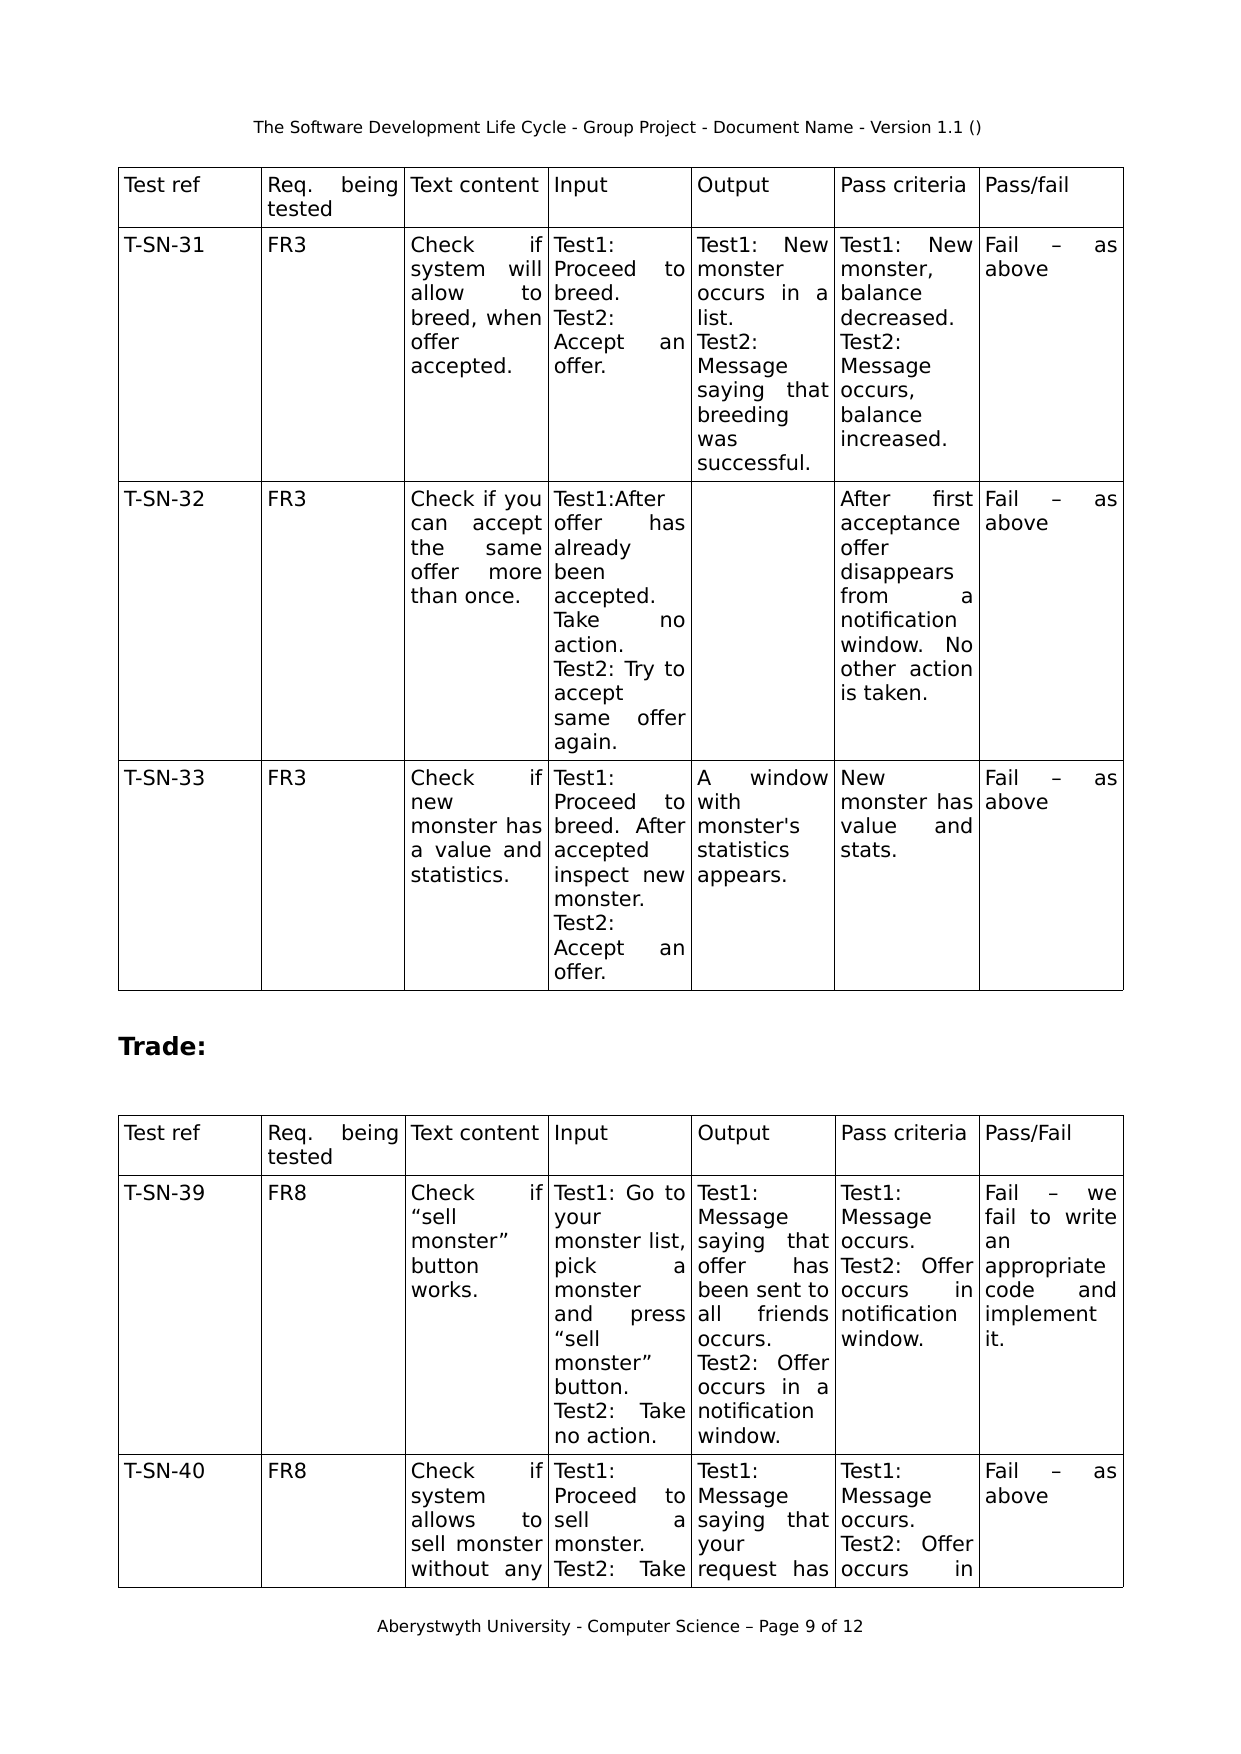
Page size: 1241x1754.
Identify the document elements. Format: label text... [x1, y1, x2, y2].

table_cell Test1: Message occurs. Test2: Offer occurs in notification window. [836, 1176, 979, 1454]
table_cell Test1: Message saying that your request has [692, 1455, 835, 1587]
table_header Output [692, 168, 834, 227]
table_cell T-SN-40 [119, 1455, 261, 1587]
table_header Req. being tested [262, 168, 404, 227]
table_cell T-SN-31 [119, 228, 261, 481]
table_cell Fail – as above [980, 228, 1123, 481]
table_cell A window with monster's statistics appears. [692, 761, 834, 990]
table_cell Test1: Go to your monster list, pick a monster and press “sell monster” button. Test2: Take no action. [549, 1176, 691, 1454]
table_cell Test1: New monster, balance decreased. Test2: Message occurs, balance increased. [835, 228, 979, 481]
table_cell FR8 [262, 1176, 405, 1454]
table_cell Fail – as above [980, 1455, 1123, 1587]
table_header Text content [405, 168, 548, 227]
table_cell Check if “sell monster” button works. [406, 1176, 548, 1454]
table_cell Fail – we fail to write an appropriate code and implement it. [980, 1176, 1123, 1454]
table_cell After first acceptance offer disappears from a notification window. No other action is taken. [835, 482, 979, 760]
table_header Test ref [119, 1116, 261, 1175]
table_cell Test1: Message saying that offer has been sent to all friends occurs. Test2: Offer occurs in a notification window. [692, 1176, 835, 1454]
table_cell FR3 [262, 761, 404, 990]
table_cell FR3 [262, 482, 404, 760]
table_header Output [692, 1116, 835, 1175]
table_cell Test1: New monster occurs in a list. Test2: Message saying that breeding was successful. [692, 228, 834, 481]
table_cell New monster has value and stats. [835, 761, 979, 990]
table_header Test ref [119, 168, 261, 227]
table_cell Test1: Proceed to breed. After accepted inspect new monster. Test2: Accept an offer. [549, 761, 691, 990]
table_cell Test1:After offer has already been accepted. Take no action. Test2: Try to accept same offer again. [549, 482, 691, 760]
table_header Pass criteria [836, 1116, 979, 1175]
table_cell FR3 [262, 228, 404, 481]
table_cell Fail – as above [980, 761, 1123, 990]
table_cell Check if system will allow to breed, when offer accepted. [405, 228, 548, 481]
text Trade: [118, 1032, 1122, 1061]
table_cell Test1: Proceed to sell a monster. Test2: Take [549, 1455, 691, 1587]
table_header Input [549, 168, 691, 227]
table_cell Check if you can accept the same offer more than once. [405, 482, 548, 760]
table_cell [692, 482, 834, 760]
table_cell T-SN-32 [119, 482, 261, 760]
table_cell Test1: Message occurs. Test2: Offer occurs in [836, 1455, 979, 1587]
table_header Pass/Fail [980, 1116, 1123, 1175]
table_cell Test1: Proceed to breed. Test2: Accept an offer. [549, 228, 691, 481]
table_cell Fail – as above [980, 482, 1123, 760]
table_header Pass/fail [980, 168, 1123, 227]
table_cell T-SN-33 [119, 761, 261, 990]
table_cell Check if system allows to sell monster without any [406, 1455, 548, 1587]
table_cell FR8 [262, 1455, 405, 1587]
table_header Req. being tested [262, 1116, 405, 1175]
table_cell Check if new monster has a value and statistics. [405, 761, 548, 990]
table_header Input [549, 1116, 691, 1175]
table_header Pass criteria [835, 168, 979, 227]
table_cell T-SN-39 [119, 1176, 261, 1454]
table_header Text content [406, 1116, 548, 1175]
